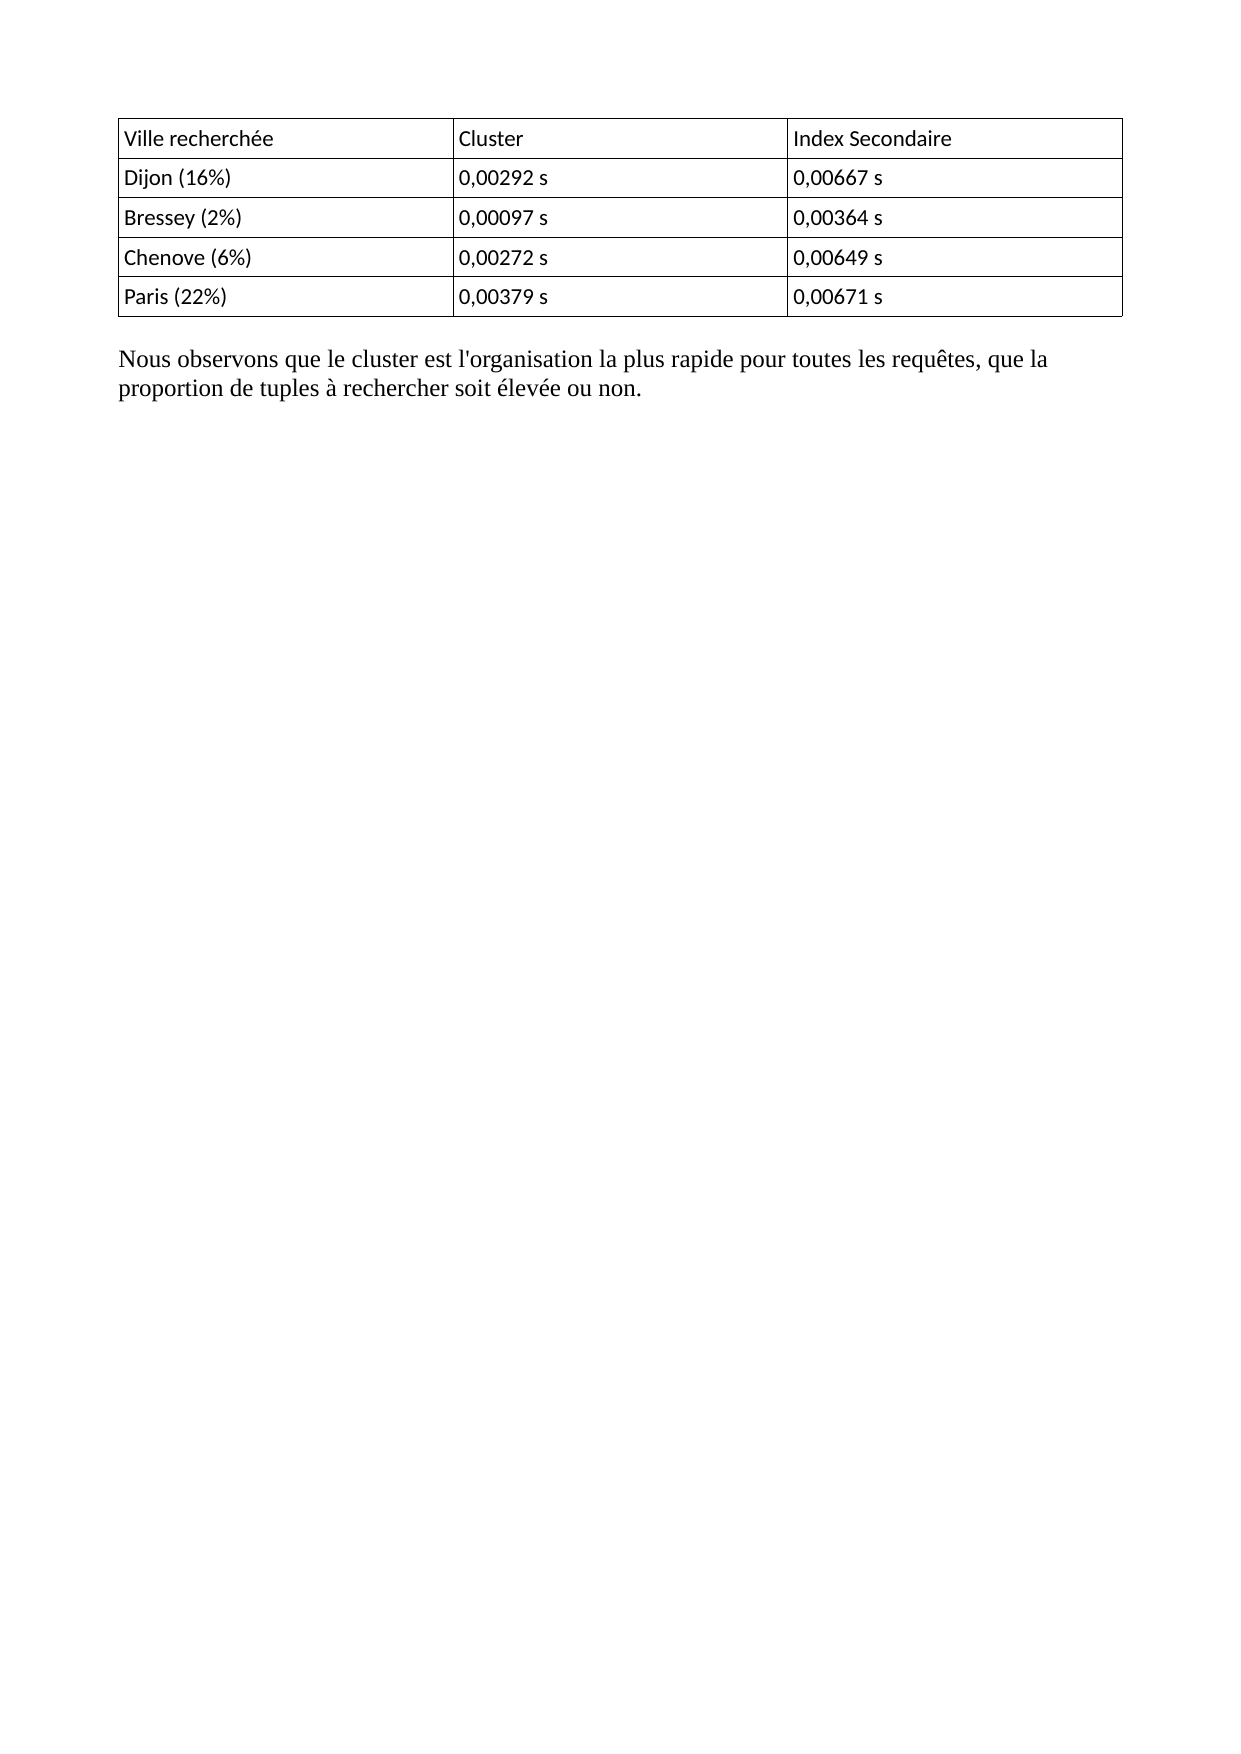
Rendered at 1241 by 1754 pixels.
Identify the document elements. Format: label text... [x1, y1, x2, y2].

table_header Ville recherchée [119, 119, 453, 158]
table_cell 0,00292 s [454, 159, 787, 197]
table_cell 0,00097 s [454, 198, 787, 237]
table_cell Dijon (16%) [119, 159, 453, 197]
table_cell Bressey (2%) [119, 198, 453, 237]
table_cell 0,00649 s [788, 238, 1122, 276]
table_cell 0,00364 s [788, 198, 1122, 237]
text Nous observons que le cluster est l'organisation la plus rapide pour toutes les requêtes, que la proportion de tuples à rechercher soit élevée ou non. [118, 344, 1122, 402]
table_header Index Secondaire [788, 119, 1122, 158]
table_cell Chenove (6%) [119, 238, 453, 276]
table_cell 0,00667 s [788, 159, 1122, 197]
table_cell 0,00671 s [788, 277, 1122, 316]
table_header Cluster [454, 119, 787, 158]
table_cell 0,00272 s [454, 238, 787, 276]
table_cell Paris (22%) [119, 277, 453, 316]
table_cell 0,00379 s [454, 277, 787, 316]
